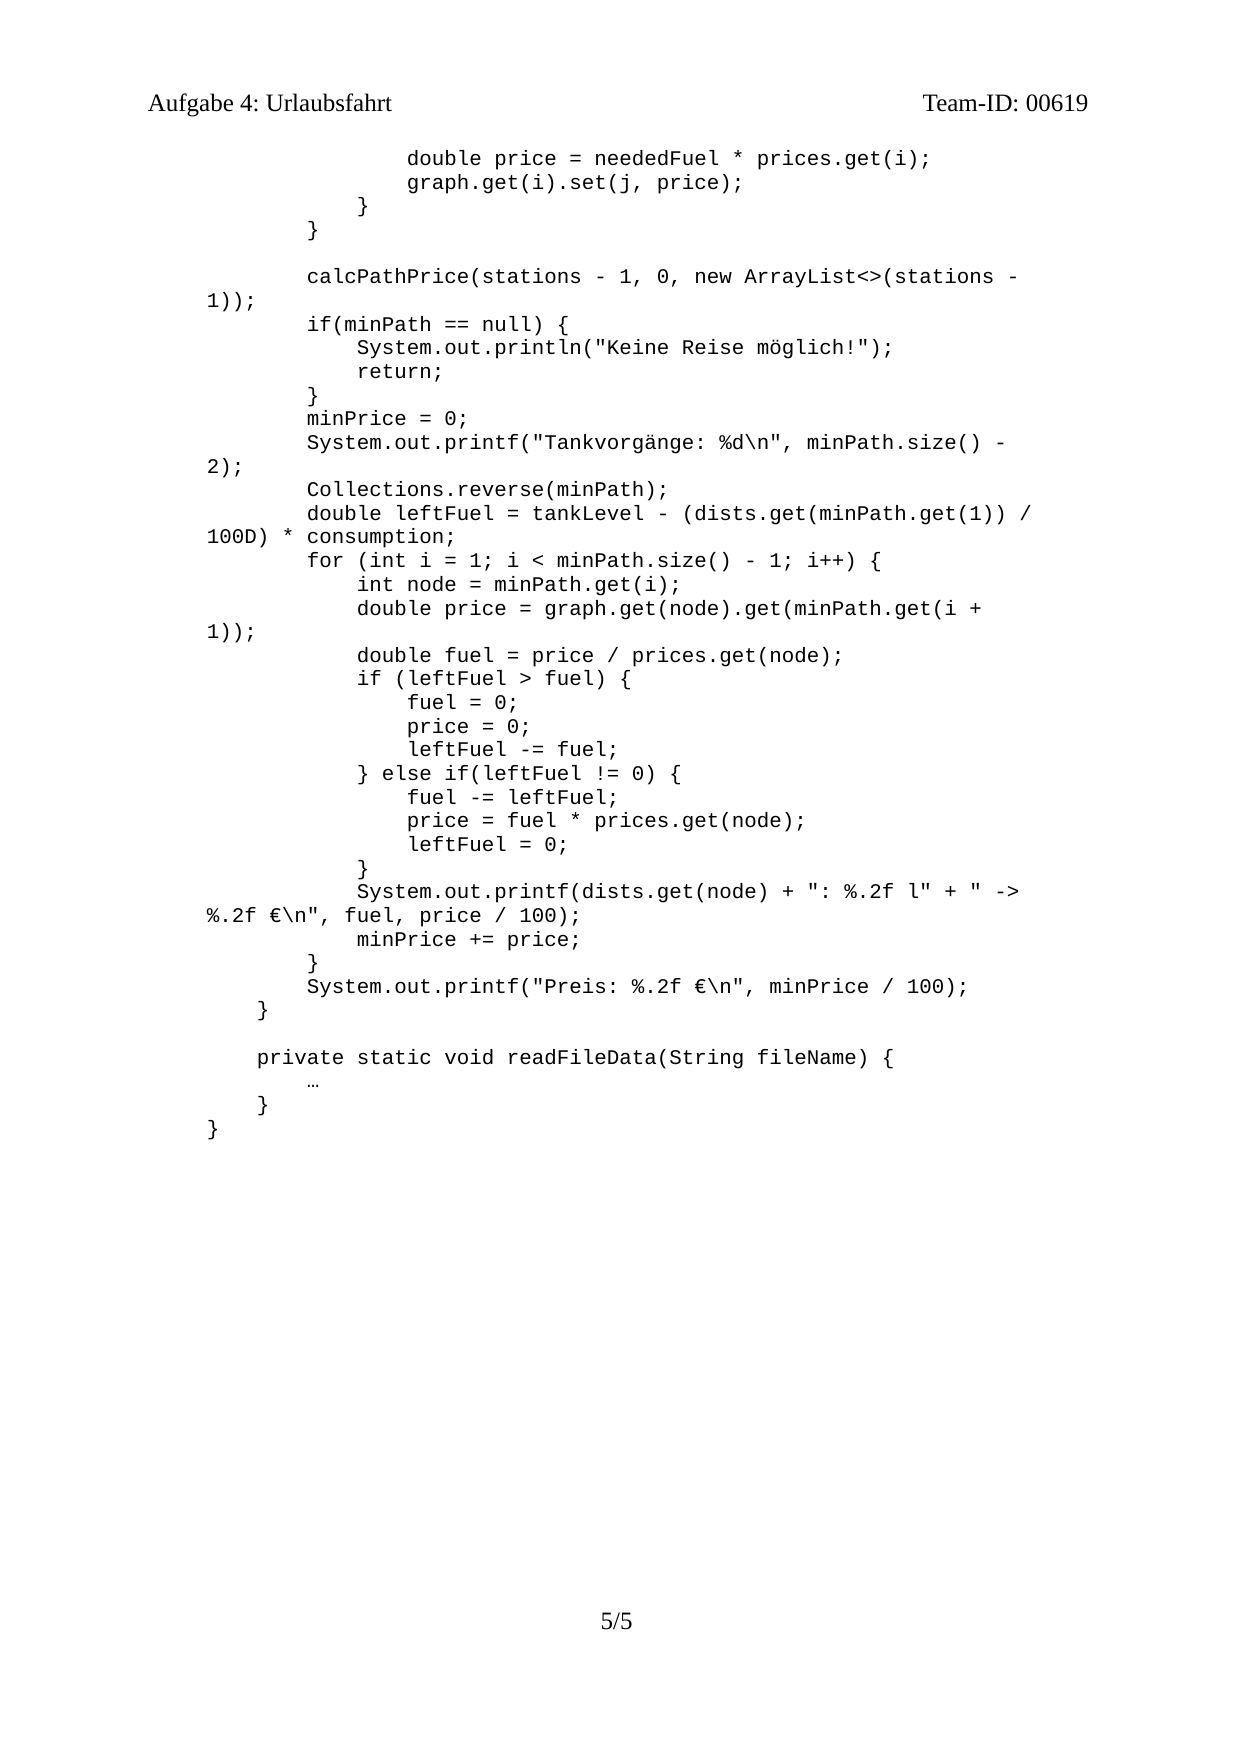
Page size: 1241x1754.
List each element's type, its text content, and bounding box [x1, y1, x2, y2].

text } [207, 858, 1033, 881]
text leftFuel -= fuel; [207, 739, 1033, 763]
text leftFuel = 0; [207, 834, 1033, 858]
text int node = minPath.get(i); [207, 574, 1033, 597]
text } else if(leftFuel != 0) { [207, 763, 1033, 787]
text if (leftFuel > fuel) { [207, 668, 1033, 692]
text fuel -= leftFuel; [207, 787, 1033, 810]
text } [207, 999, 1033, 1023]
text double leftFuel = tankLevel - (dists.get(minPath.get(1)) / 100D) * consumption; [207, 503, 1033, 550]
text Collections.reverse(minPath); [207, 479, 1033, 503]
text graph.get(i).set(j, price); [207, 172, 1033, 196]
text double price = graph.get(node).get(minPath.get(i + 1)); [207, 597, 1033, 645]
text System.out.println("Keine Reise möglich!"); [207, 337, 1033, 361]
text … [207, 1070, 1033, 1094]
text } [207, 1118, 1033, 1141]
text System.out.printf("Preis: %.2f €\n", minPrice / 100); [207, 976, 1033, 999]
text } [207, 196, 1033, 219]
text double fuel = price / prices.get(node); [207, 645, 1033, 668]
text } [207, 385, 1033, 408]
text private static void readFileData(String fileName) { [207, 1047, 1033, 1070]
text price = fuel * prices.get(node); [207, 810, 1033, 834]
text double price = neededFuel * prices.get(i); [207, 148, 1033, 172]
text minPrice = 0; [207, 408, 1033, 432]
text price = 0; [207, 716, 1033, 739]
text return; [207, 361, 1033, 385]
text } [207, 952, 1033, 976]
text System.out.printf(dists.get(node) + ": %.2f l" + " -> %.2f €\n", fuel, price / 100); [207, 881, 1033, 928]
text if(minPath == null) { [207, 314, 1033, 337]
text fuel = 0; [207, 692, 1033, 716]
text minPrice += price; [207, 928, 1033, 952]
text calcPathPrice(stations - 1, 0, new ArrayList<>(stations - 1)); [207, 266, 1033, 314]
text } [207, 219, 1033, 243]
text } [207, 1094, 1033, 1118]
text for (int i = 1; i < minPath.size() - 1; i++) { [207, 550, 1033, 574]
text System.out.printf("Tankvorgänge: %d\n", minPath.size() - 2); [207, 432, 1033, 479]
